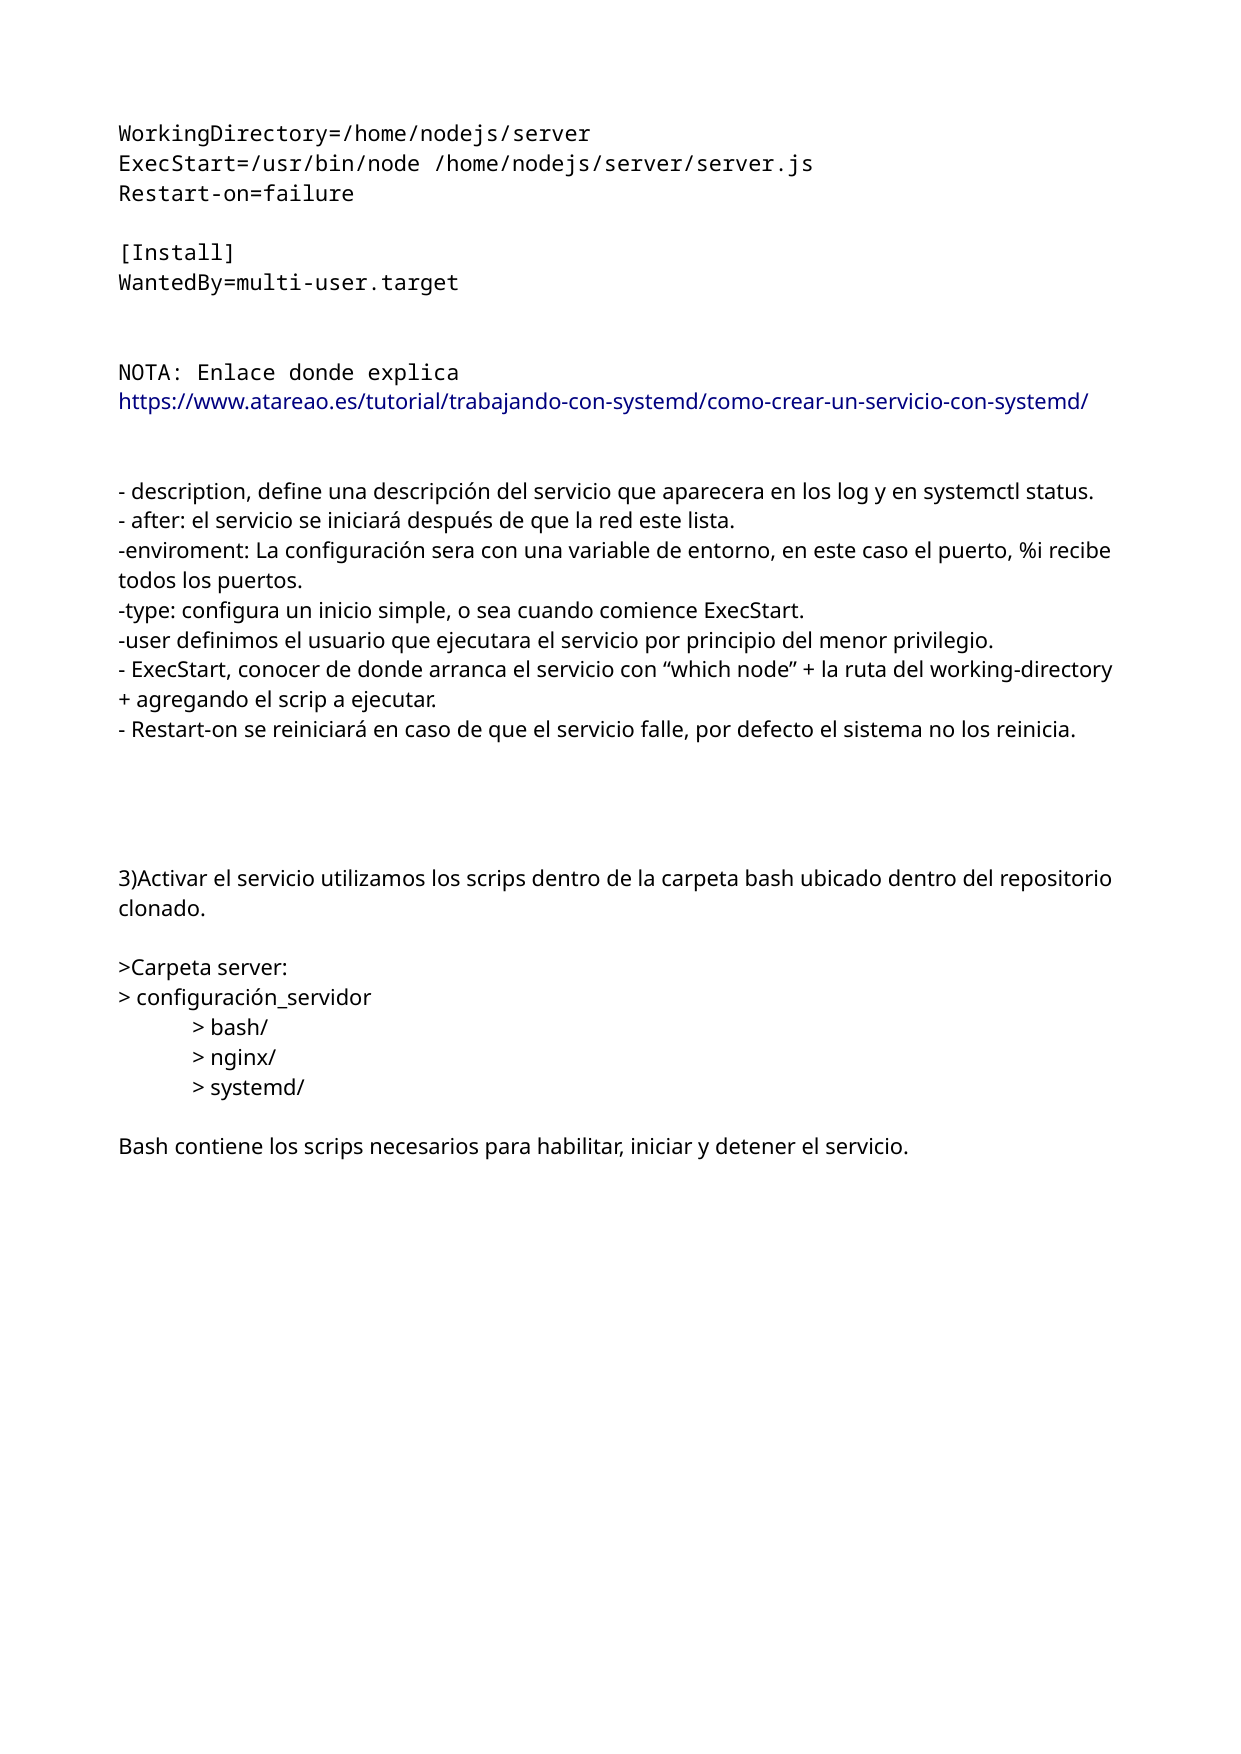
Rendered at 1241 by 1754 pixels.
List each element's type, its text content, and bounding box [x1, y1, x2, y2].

text > nginx/ [118, 1042, 1122, 1071]
text - after: el servicio se iniciará después de que la red este lista. [118, 505, 1122, 535]
text - ExecStart, conocer de donde arranca el servicio con “which node” + la ruta del working-directory + agregando el scrip a ejecutar. [118, 654, 1122, 714]
text NOTA: Enlace donde explica [118, 356, 1122, 386]
text -type: configura un inicio simple, o sea cuando comience ExecStart. [118, 595, 1122, 624]
text WantedBy=multi-user.target [118, 267, 1122, 297]
text - description, define una descripción del servicio que aparecera en los log y en systemctl status. [118, 476, 1122, 505]
text WorkingDirectory=/home/nodejs/server [118, 118, 1122, 148]
text -enviroment: La configuración sera con una variable de entorno, en este caso el puerto, %i recibe todos los puertos. [118, 535, 1122, 595]
text Bash contiene los scrips necesarios para habilitar, iniciar y detener el servicio. [118, 1131, 1122, 1161]
text Restart-on=failure [118, 178, 1122, 207]
text [Install] [118, 237, 1122, 267]
text >Carpeta server: [118, 952, 1122, 982]
text > configuración_servidor [118, 982, 1122, 1012]
text > systemd/ [118, 1071, 1122, 1101]
text 3)Activar el servicio utilizamos los scrips dentro de la carpeta bash ubicado dentro del repositorio clonado. [118, 863, 1122, 922]
text -user definimos el usuario que ejecutara el servicio por principio del menor privilegio. [118, 624, 1122, 654]
text https://www.atareao.es/tutorial/trabajando-con-systemd/como-crear-un-servicio-con-systemd/ [118, 386, 1122, 416]
text > bash/ [118, 1012, 1122, 1042]
text - Restart-on se reiniciará en caso de que el servicio falle, por defecto el sistema no los reinicia. [118, 714, 1122, 744]
text ExecStart=/usr/bin/node /home/nodejs/server/server.js [118, 148, 1122, 178]
